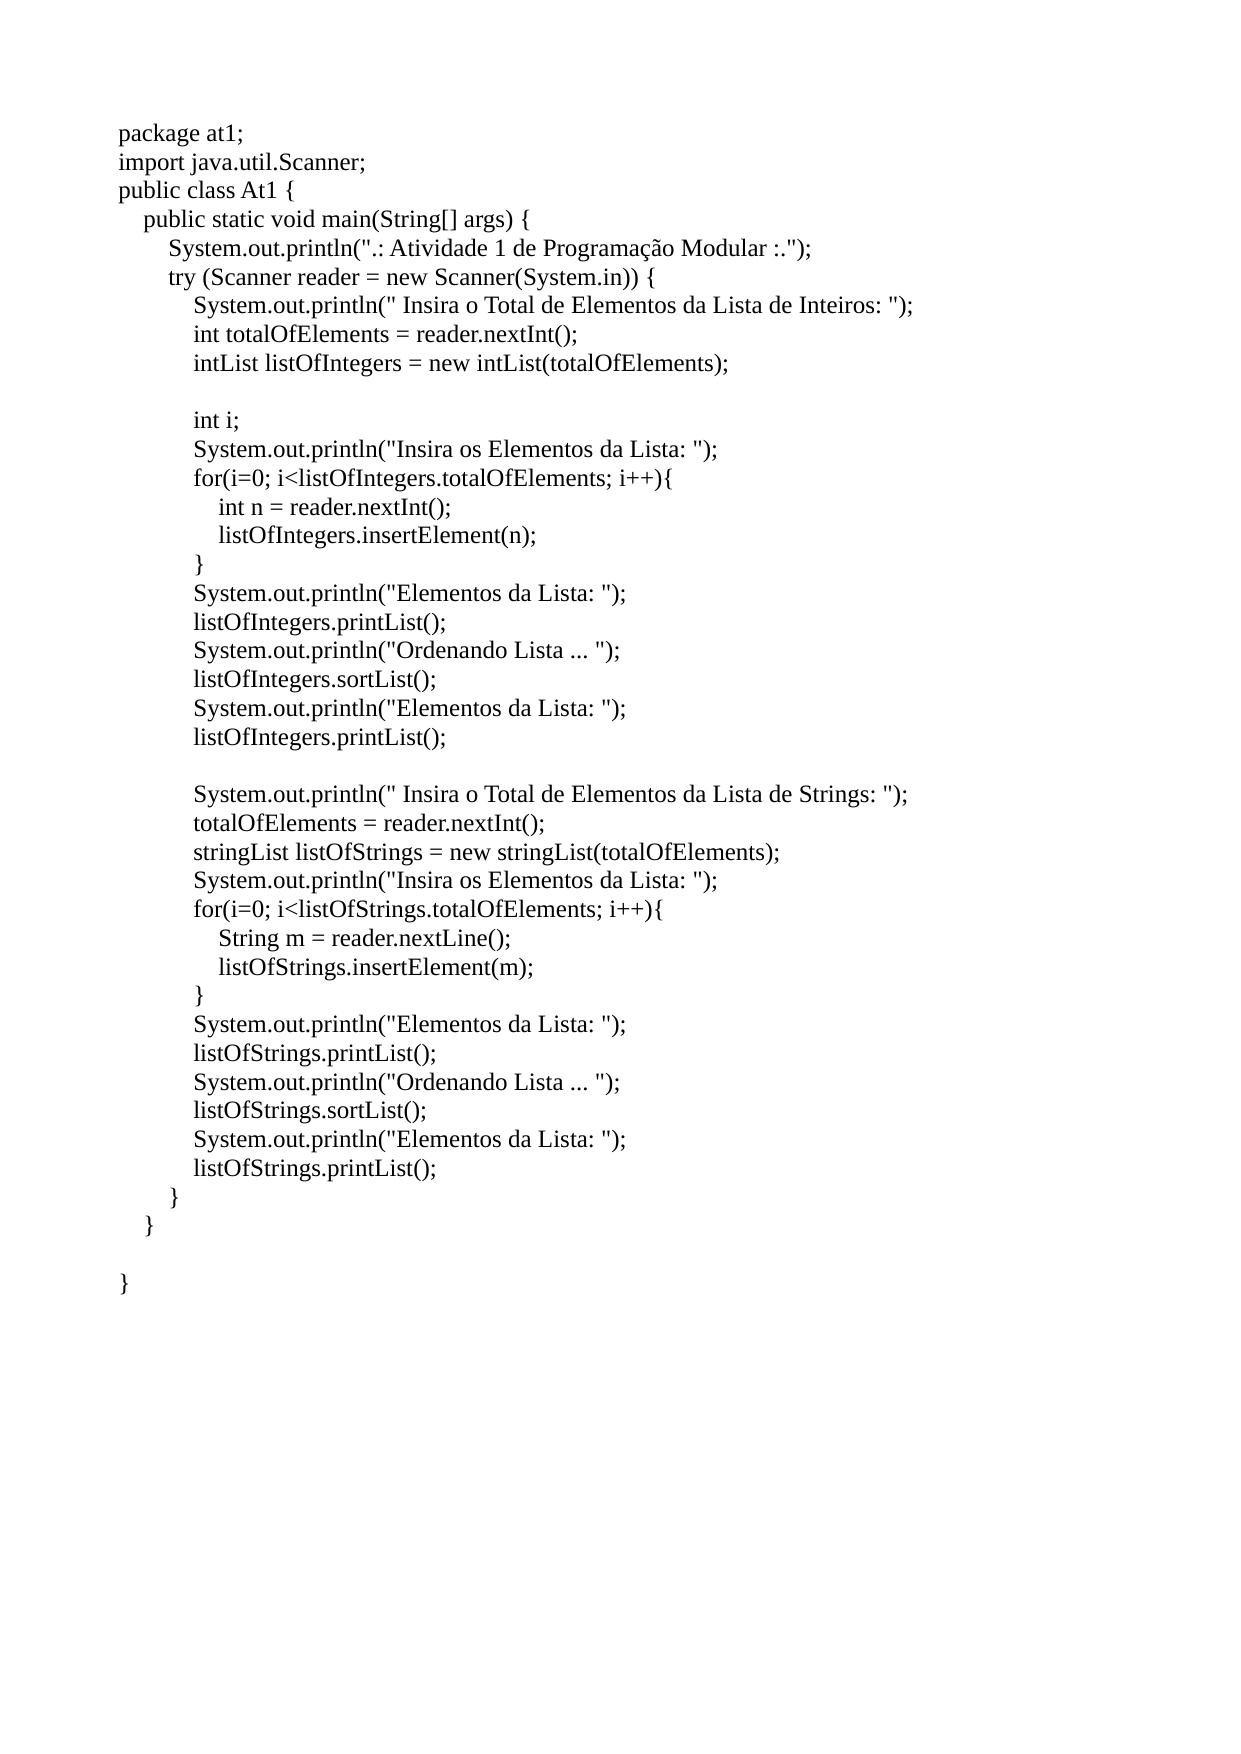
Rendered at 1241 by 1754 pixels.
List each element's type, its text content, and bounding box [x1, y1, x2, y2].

text listOfIntegers.printList(); [118, 607, 1122, 636]
text System.out.println("Elementos da Lista: "); [118, 693, 1122, 722]
text } [118, 1211, 1122, 1239]
text listOfIntegers.printList(); [118, 722, 1122, 751]
text System.out.println("Insira os Elementos da Lista: "); [118, 866, 1122, 894]
text } [118, 981, 1122, 1009]
text public class At1 { [118, 176, 1122, 204]
text System.out.println("Elementos da Lista: "); [118, 1124, 1122, 1153]
text int i; [118, 406, 1122, 434]
text System.out.println("Ordenando Lista ... "); [118, 636, 1122, 664]
text System.out.println("Ordenando Lista ... "); [118, 1067, 1122, 1096]
text listOfStrings.printList(); [118, 1153, 1122, 1182]
text for(i=0; i<listOfIntegers.totalOfElements; i++){ [118, 463, 1122, 492]
text } [118, 1182, 1122, 1211]
text for(i=0; i<listOfStrings.totalOfElements; i++){ [118, 894, 1122, 923]
text System.out.println("Elementos da Lista: "); [118, 1009, 1122, 1038]
text listOfStrings.sortList(); [118, 1096, 1122, 1124]
text listOfIntegers.insertElement(n); [118, 521, 1122, 549]
text intList listOfIntegers = new intList(totalOfElements); [118, 348, 1122, 377]
text } [118, 1268, 1122, 1297]
text String m = reader.nextLine(); [118, 923, 1122, 952]
text package at1; [118, 118, 1122, 147]
text listOfIntegers.sortList(); [118, 664, 1122, 693]
text System.out.println("Elementos da Lista: "); [118, 578, 1122, 607]
text stringList listOfStrings = new stringList(totalOfElements); [118, 837, 1122, 866]
text System.out.println(" Insira o Total de Elementos da Lista de Inteiros: "); [118, 291, 1122, 319]
text System.out.println(".: Atividade 1 de Programação Modular :."); [118, 233, 1122, 262]
text } [118, 549, 1122, 578]
text listOfStrings.printList(); [118, 1038, 1122, 1067]
text int n = reader.nextInt(); [118, 492, 1122, 521]
text try (Scanner reader = new Scanner(System.in)) { [118, 262, 1122, 291]
text System.out.println("Insira os Elementos da Lista: "); [118, 434, 1122, 463]
text import java.util.Scanner; [118, 147, 1122, 176]
text int totalOfElements = reader.nextInt(); [118, 319, 1122, 348]
text public static void main(String[] args) { [118, 204, 1122, 233]
text listOfStrings.insertElement(m); [118, 952, 1122, 981]
text totalOfElements = reader.nextInt(); [118, 808, 1122, 837]
text System.out.println(" Insira o Total de Elementos da Lista de Strings: "); [118, 779, 1122, 808]
